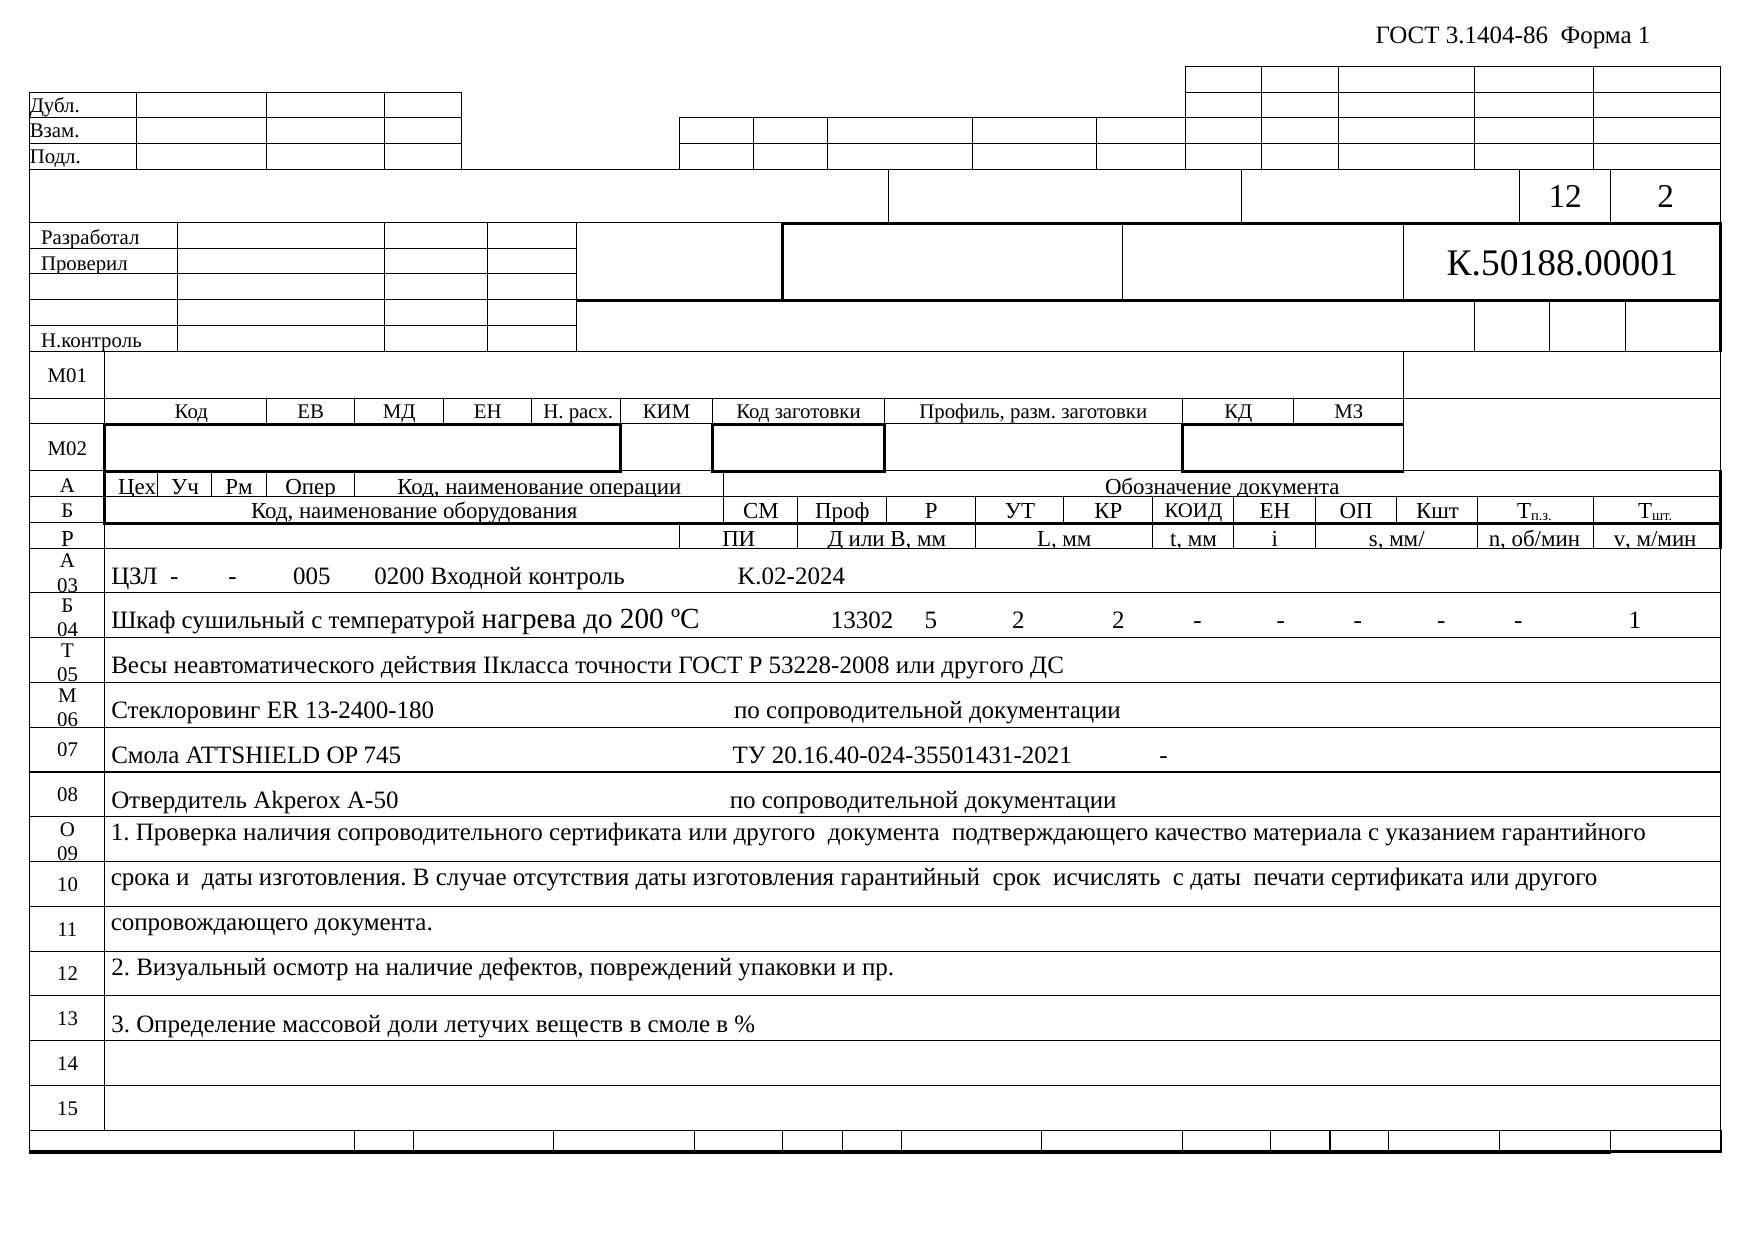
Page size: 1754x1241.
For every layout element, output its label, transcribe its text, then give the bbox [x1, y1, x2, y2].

table_cell [1242, 170, 1519, 222]
table_cell [267, 144, 384, 169]
table_cell [784, 225, 1122, 299]
table_cell Профиль, разм. заготовки [885, 399, 1182, 423]
table_cell [1611, 1131, 1720, 1150]
table_cell [385, 93, 461, 117]
table_cell [889, 170, 1241, 222]
table_cell [106, 426, 619, 470]
table_cell [1404, 352, 1720, 398]
table_cell 2. Визуальный осмотр на наличие дефектов, повреждений упаковки и пр. [105, 952, 1720, 995]
table_cell А 03 [30, 549, 104, 592]
table_cell [1594, 118, 1720, 143]
table_cell i [1234, 525, 1315, 547]
table_cell [30, 300, 177, 325]
table_cell УТ [976, 497, 1063, 522]
table_cell Стеклоровинг ER 13-2400-180 по сопроводительной документации [105, 683, 1720, 727]
table_cell [1184, 426, 1403, 470]
table_cell [828, 144, 972, 169]
table_cell [30, 399, 104, 423]
table_cell Код, наименование операции [355, 471, 723, 496]
table_cell [1339, 144, 1474, 169]
table_cell 2 [1611, 170, 1720, 222]
table_cell [1186, 144, 1261, 169]
table_cell [754, 144, 827, 169]
table_cell [754, 118, 827, 143]
table_cell [385, 300, 487, 325]
table_cell [137, 93, 266, 117]
table_cell [30, 1131, 354, 1150]
table_cell Шкаф сушильный с температурой нагрева до 200 ºС 13302 5 2 2 - - - - - 1 [105, 593, 1720, 637]
table_cell РмМ [212, 473, 266, 496]
table_cell [1475, 118, 1593, 143]
table_cell А [30, 471, 103, 496]
table_cell [1097, 118, 1185, 143]
table_cell К.50188.00001 [1404, 225, 1719, 299]
table_cell сопровождающего документа. [105, 907, 1720, 951]
table_cell [105, 1041, 1720, 1085]
table_cell t, мм [1153, 525, 1233, 547]
table_cell [385, 223, 487, 248]
table_cell [1594, 144, 1720, 169]
table_cell ЕВ [267, 399, 354, 423]
table_cell [1271, 1131, 1329, 1150]
table_cell Проф [798, 497, 886, 522]
table_cell [462, 92, 712, 117]
table_cell v, м/мин [1594, 525, 1719, 547]
table_cell Р [30, 523, 104, 547]
table_cell [843, 1131, 901, 1150]
table_cell [355, 1131, 413, 1150]
table_cell КР [1064, 497, 1152, 522]
table_cell [973, 118, 1096, 143]
table_cell СМ [724, 497, 797, 522]
table_header [1475, 67, 1593, 92]
table_cell Дубл. [30, 93, 136, 117]
table_cell [488, 223, 576, 248]
table_cell [1042, 1131, 1182, 1150]
table_cell [783, 1131, 842, 1150]
table_cell 13 [30, 996, 104, 1040]
table_cell [267, 93, 384, 117]
table_cell [1186, 118, 1261, 143]
table_cell [385, 118, 461, 143]
table_cell [462, 117, 679, 169]
table_cell Весы неавтоматического действия IIкласса точности ГОСТ Р 53228-2008 или другого ДС [105, 638, 1720, 682]
table_cell [385, 249, 487, 273]
table_cell [1550, 302, 1625, 351]
table_cell [178, 223, 384, 248]
table_cell Проверил [30, 249, 177, 273]
table_cell 12 [30, 952, 104, 995]
table_header [1594, 67, 1720, 92]
table_cell М 06 [30, 683, 104, 727]
table_cell Н.контроль [30, 326, 177, 351]
table_cell [695, 1131, 782, 1150]
table_cell [178, 249, 384, 273]
table_cell Код, наименование оборудования [106, 497, 723, 522]
table_cell [680, 118, 753, 143]
table_cell [178, 274, 384, 299]
table_cell Отвердитель Akperox A-50 по сопроводительной документации [105, 773, 1720, 816]
table_cell 15 [30, 1086, 104, 1130]
table_cell [1183, 1131, 1270, 1150]
table_cell 07 [30, 728, 104, 771]
table_cell [385, 144, 461, 169]
table_cell 10 [30, 862, 104, 906]
table_cell [1626, 302, 1719, 351]
table_cell 3. Определение массовой доли летучих веществ в смоле в % [105, 996, 1720, 1040]
table_cell Разработал [30, 223, 177, 248]
table_cell [1262, 118, 1338, 143]
table_cell 11 [30, 907, 104, 951]
table_cell [577, 223, 781, 299]
table_cell 14 [30, 1041, 104, 1085]
table_header [1262, 67, 1338, 92]
table_cell [105, 1086, 1720, 1130]
table_cell [1475, 302, 1549, 351]
table_cell 12 [1520, 170, 1610, 222]
table_cell МЗ [1294, 399, 1403, 423]
table_cell [385, 274, 487, 299]
table_cell [385, 326, 487, 351]
table_cell [622, 424, 711, 470]
table_cell Цех [106, 473, 157, 496]
table_cell s, мм/ [1316, 525, 1477, 547]
table_cell [1475, 144, 1593, 169]
table_cell Тшт. [1594, 497, 1719, 522]
table_cell Р [887, 497, 975, 522]
table_cell [137, 144, 266, 169]
table_cell Опер [267, 473, 354, 496]
table_cell [680, 144, 753, 169]
table_cell Д или В, мм [798, 525, 975, 547]
table_cell [1500, 1131, 1610, 1150]
table_cell [577, 302, 1474, 351]
table_cell Код заготовки [713, 399, 884, 423]
table_cell [828, 118, 972, 143]
table_cell ЦЗЛ - - 005 0200 Входной контроль K.02-2024 [105, 549, 1720, 592]
table_cell ЕН [1234, 497, 1315, 522]
table_cell [1339, 93, 1474, 117]
table_cell Н. расх. [532, 399, 620, 423]
table_cell [30, 170, 888, 222]
table_header [30, 66, 1185, 92]
table_cell [1186, 93, 1261, 117]
table_cell [1404, 399, 1720, 470]
table_cell Б [30, 497, 103, 522]
table_cell [902, 1131, 1041, 1150]
table_cell [178, 326, 384, 351]
table_cell [886, 424, 1181, 470]
table_cell Кшт [1397, 497, 1477, 522]
table_cell [178, 300, 384, 325]
table_cell Обозначение документа [724, 471, 1719, 496]
table_cell Тп.з. [1478, 497, 1593, 522]
table_cell L, мм [976, 525, 1152, 547]
table_cell О 09 [30, 817, 104, 861]
table_cell [105, 525, 679, 547]
table_cell 1. Проверка наличия сопроводительного сертификата или другого документа подтверждающего качество материала с указанием гарантийного [105, 817, 1720, 861]
table_cell [1475, 93, 1593, 117]
table_cell КОИД [1153, 497, 1233, 522]
table_cell ОП [1316, 497, 1396, 522]
table_header [1375, 20, 1708, 58]
table_cell Взам. [30, 118, 136, 143]
table_cell [1097, 144, 1185, 169]
table_cell Т 05 [30, 638, 104, 682]
table_cell Подл. [30, 144, 136, 169]
table_cell [1339, 118, 1474, 143]
table_cell [1594, 93, 1720, 117]
table_cell [1123, 225, 1403, 299]
table_cell [105, 352, 1403, 398]
table_cell [712, 92, 1185, 117]
table_cell Код [105, 399, 266, 423]
table_cell [488, 300, 576, 325]
table_header [1186, 67, 1261, 92]
table_cell КД [1183, 399, 1293, 423]
table_cell [1331, 1131, 1388, 1150]
table_header [1339, 67, 1474, 92]
table_cell 08 [30, 773, 104, 816]
table_cell КИМ [621, 399, 712, 423]
table_cell ЕН [444, 399, 531, 423]
table_cell n, об/мин [1478, 525, 1593, 547]
table_cell [414, 1131, 553, 1150]
table_cell [488, 326, 576, 351]
table_cell [714, 426, 883, 470]
table_cell М02 [30, 424, 103, 470]
table_cell [1389, 1131, 1499, 1150]
table_cell [1262, 93, 1338, 117]
table_cell [30, 274, 177, 299]
table_cell срока и даты изготовления. В случае отсутствия даты изготовления гарантийный срок исчислять с даты печати сертификата или другого [105, 862, 1720, 906]
table_cell [267, 118, 384, 143]
table_cell [137, 118, 266, 143]
table_cell Б 04 [30, 593, 104, 637]
table_cell МД [355, 399, 443, 423]
table_cell Уч [158, 473, 211, 496]
table_cell Смола ATTSHIELD OP 745 ТУ 20.16.40-024-35501431-2021 - [105, 728, 1720, 771]
table_cell М01 [30, 352, 104, 398]
table_cell [973, 144, 1096, 169]
table_cell [488, 249, 576, 273]
table_cell [488, 274, 576, 299]
table_cell ПИ [680, 525, 797, 547]
table_cell [554, 1131, 694, 1150]
table_cell [1262, 144, 1338, 169]
